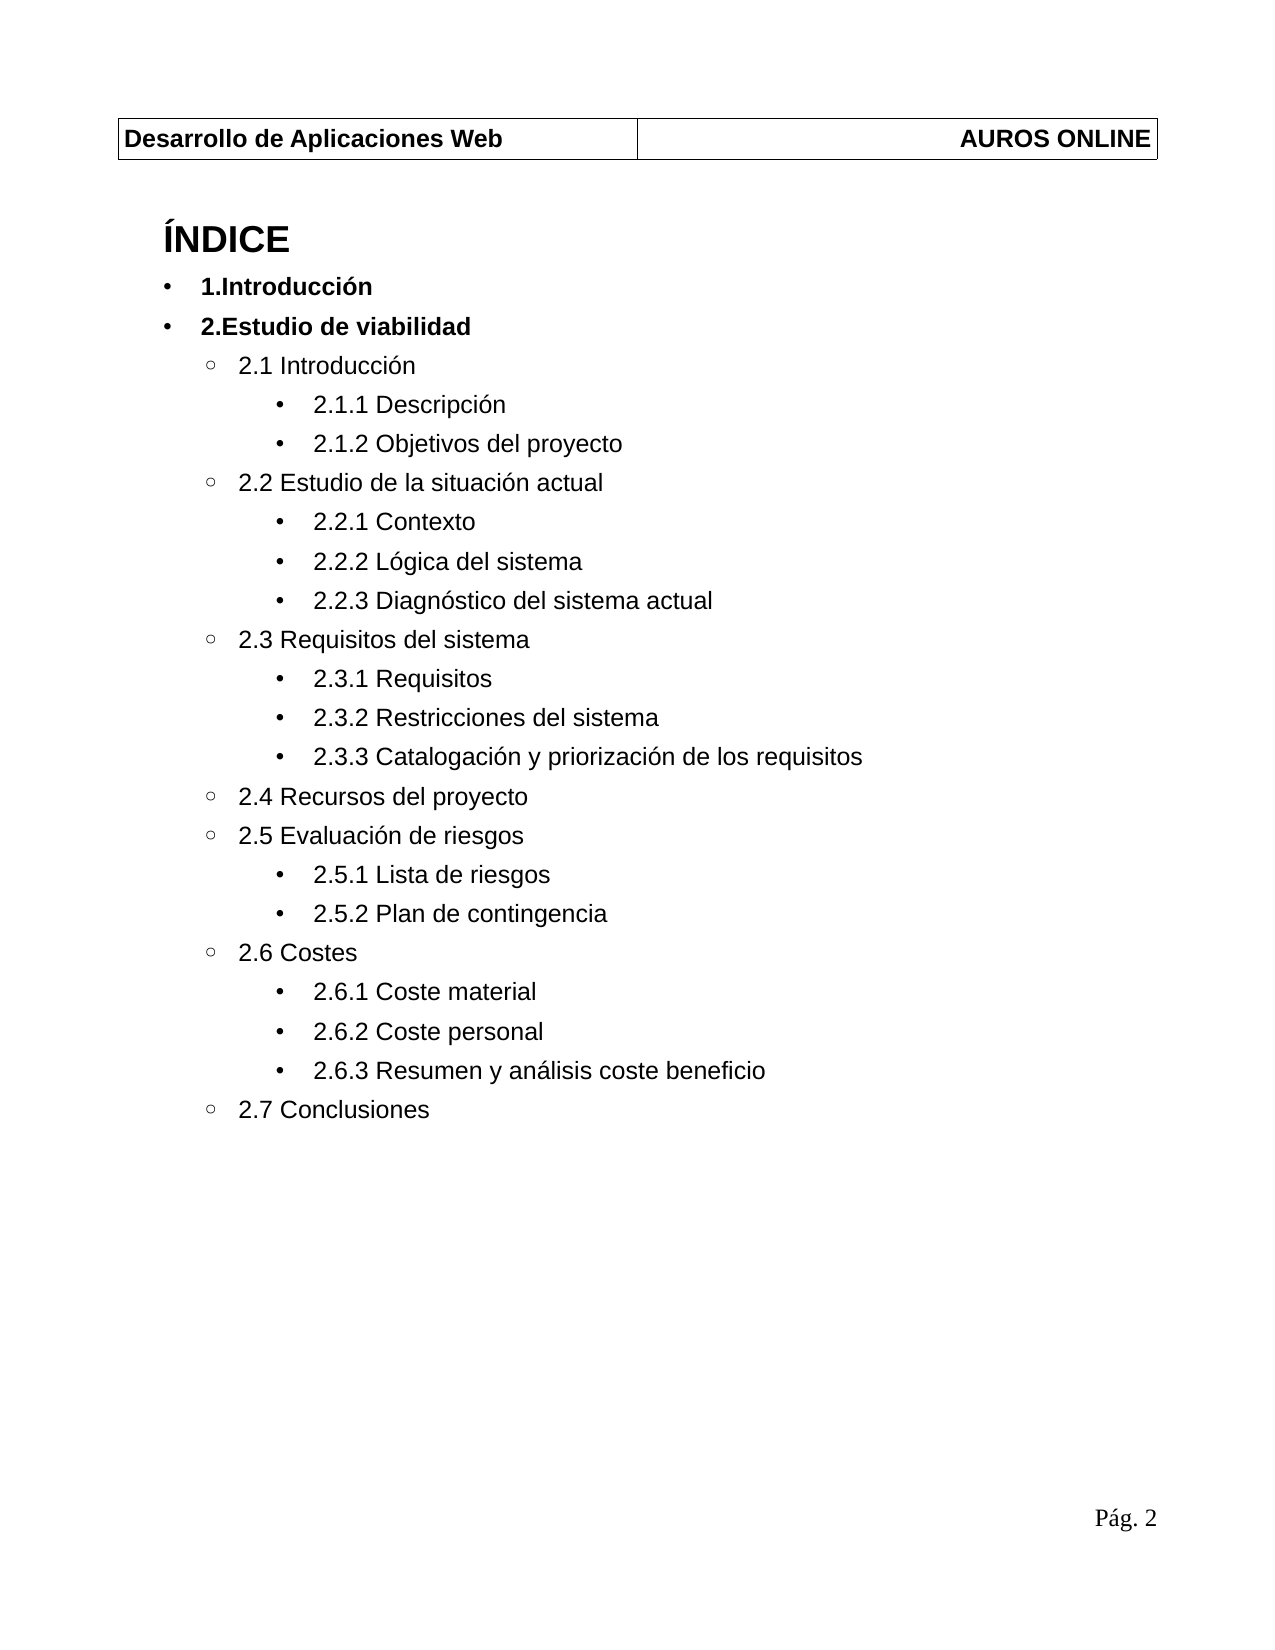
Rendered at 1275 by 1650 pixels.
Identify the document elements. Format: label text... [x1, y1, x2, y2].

list 2.2.2 Lógica del sistema [276, 547, 1157, 575]
list 2.3 Requisitos del sistema [201, 625, 1157, 654]
list 2.5.1 Lista de riesgos [276, 860, 1157, 889]
list 2.2.1 Contexto [276, 507, 1157, 536]
list 2.3.3 Catalogación y priorización de los requisitos [276, 742, 1157, 771]
list 2.6.3 Resumen y análisis coste beneficio [276, 1056, 1157, 1084]
list 2.6.2 Coste personal [276, 1017, 1157, 1045]
list 2.5 Evaluación de riesgos [201, 821, 1157, 849]
list 2.1 Introducción [201, 351, 1157, 379]
list 2.1.2 Objetivos del proyecto [276, 429, 1157, 458]
list 2.6.1 Coste material [276, 977, 1157, 1006]
list 2.5.2 Plan de contingencia [276, 899, 1157, 928]
list 2.3.2 Restricciones del sistema [276, 703, 1157, 732]
list 2.6 Costes [201, 938, 1157, 967]
list 2.2 Estudio de la situación actual [201, 468, 1157, 497]
list 2.7 Conclusiones [201, 1095, 1157, 1124]
list 2.2.3 Diagnóstico del sistema actual [276, 586, 1157, 614]
list 2.1.1 Descripción [276, 390, 1157, 419]
list 1.Introducción [163, 272, 1157, 301]
list 2.Estudio de viabilidad [163, 312, 1157, 340]
text ÍNDICE [163, 217, 1112, 260]
list 2.3.1 Requisitos [276, 664, 1157, 693]
list 2.4 Recursos del proyecto [201, 782, 1157, 810]
